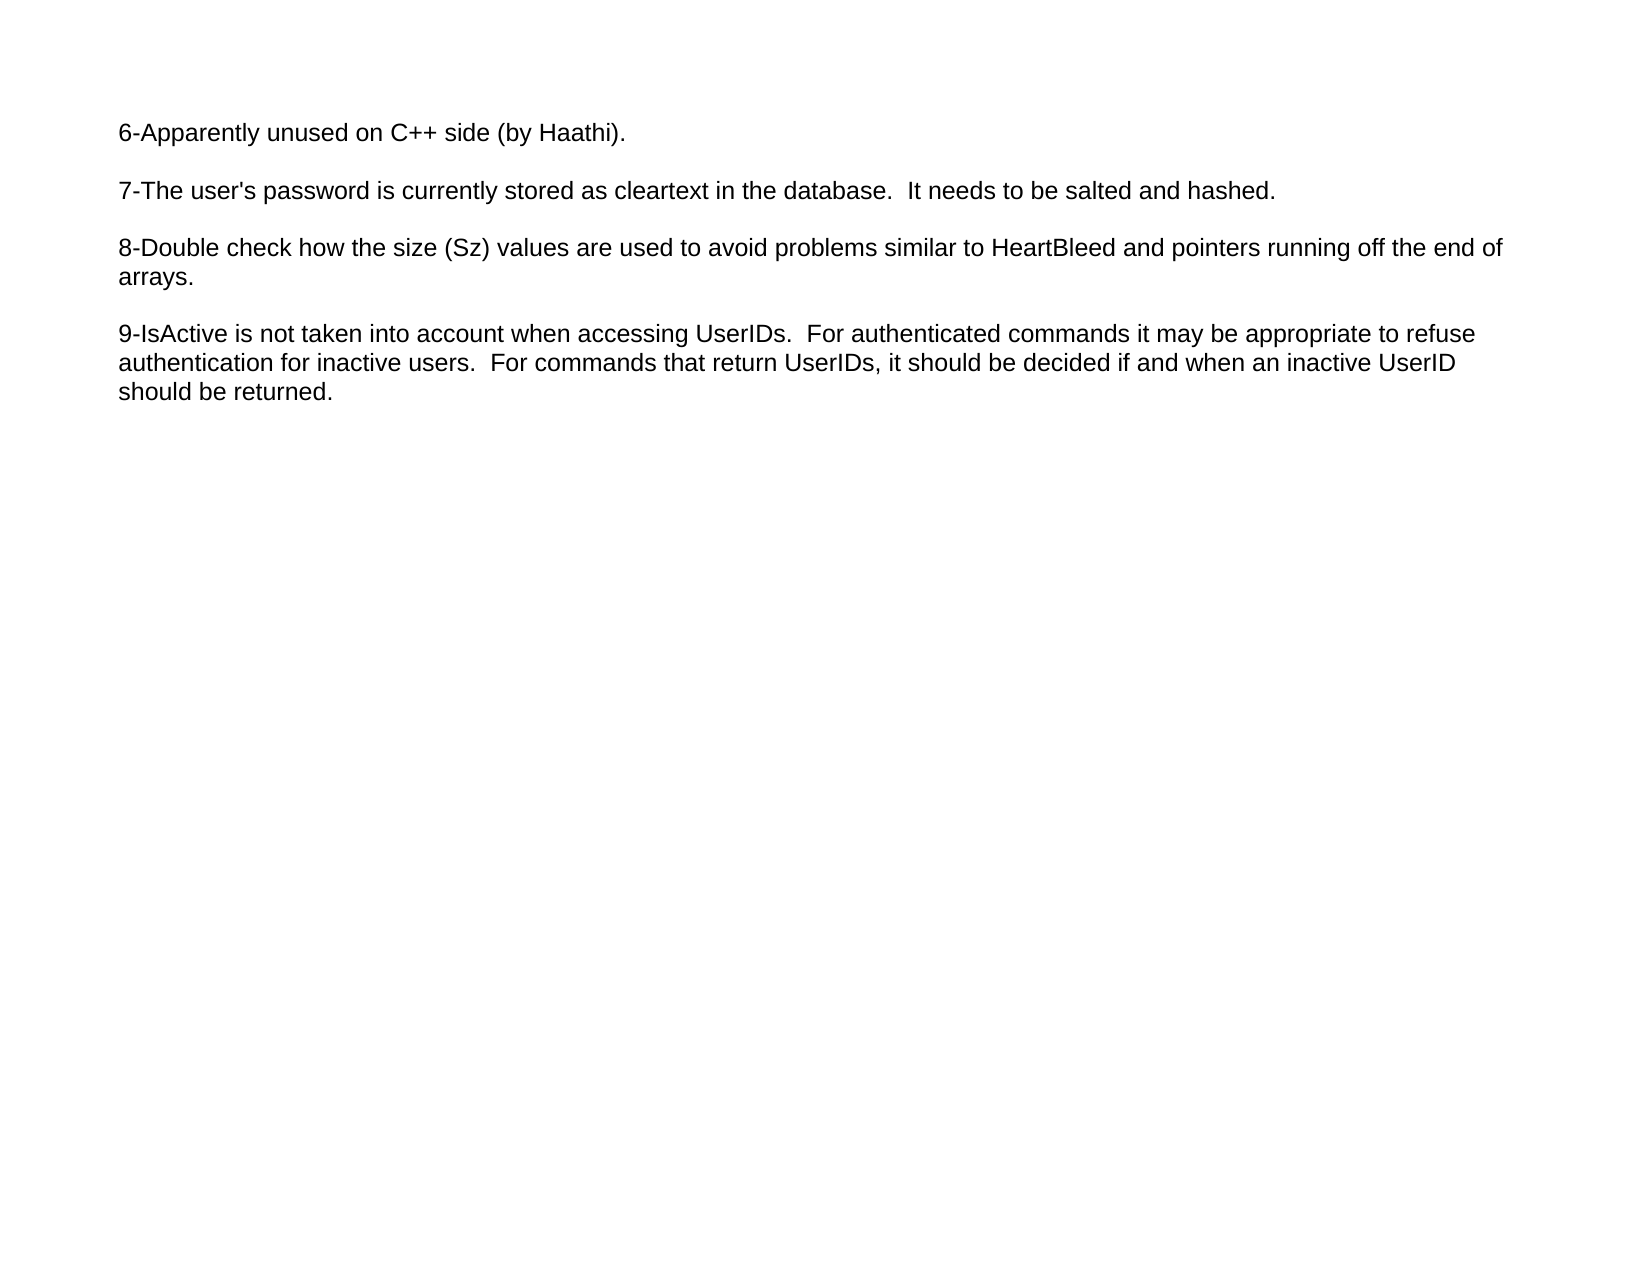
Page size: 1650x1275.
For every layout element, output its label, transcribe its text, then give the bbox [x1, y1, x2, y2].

text 6-Apparently unused on C++ side (by Haathi). [118, 118, 1532, 147]
text 9-IsActive is not taken into account when accessing UserIDs. For authenticated commands it may be appropriate to refuse authentication for inactive users. For commands that return UserIDs, it should be decided if and when an inactive UserID should be returned. [118, 319, 1532, 406]
text 8-Double check how the size (Sz) values are used to avoid problems similar to HeartBleed and pointers running off the end of arrays. [118, 233, 1532, 291]
text 7-The user's password is currently stored as cleartext in the database. It needs to be salted and hashed. [118, 176, 1532, 204]
